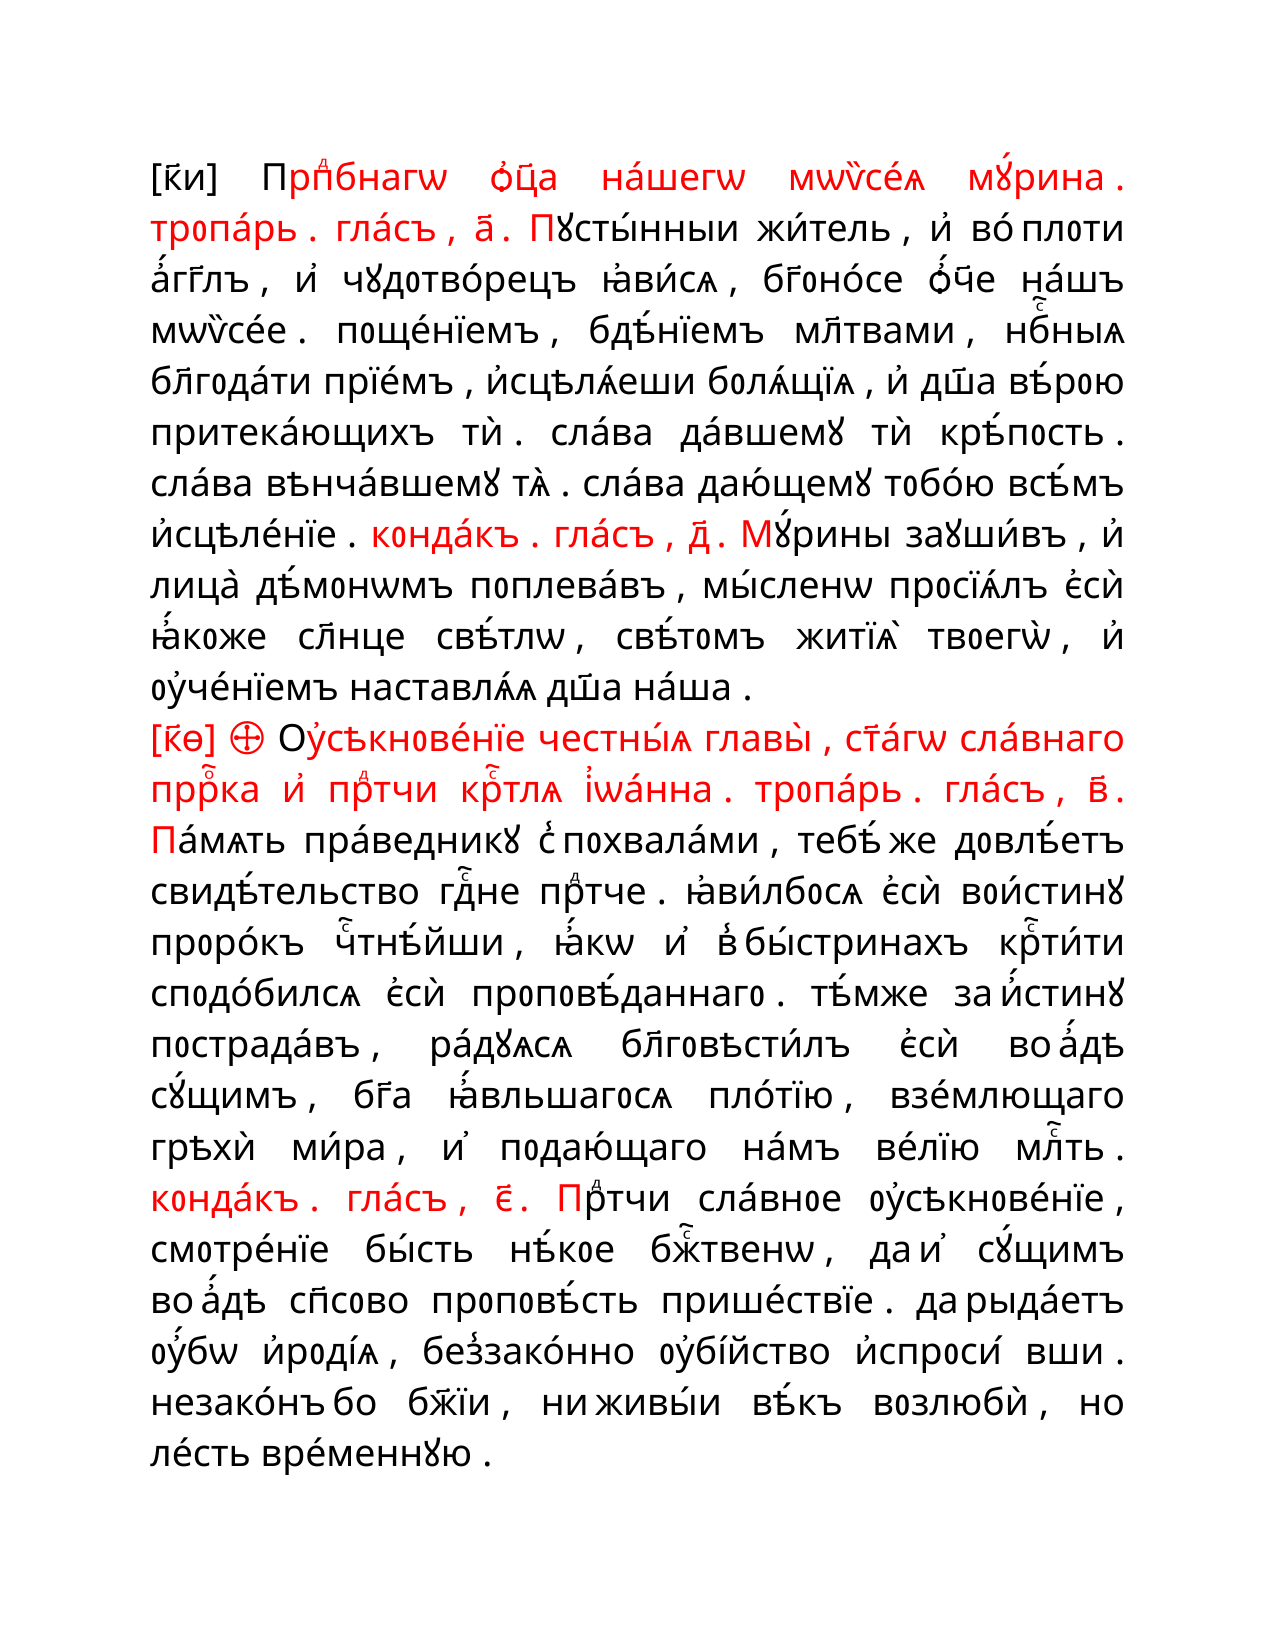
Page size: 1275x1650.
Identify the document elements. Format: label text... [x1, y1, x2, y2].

text [к҃ѳ] 🕀 Оу҆сѣкнᲂве́нїе честны́ѧ главы̀ , ст҃а́гѡ сла́внаго пррⷪ҇ка и҆ прⷣтчи крⷭ҇тлѧ і҆ѡа́нна . трᲂпа́рь . гла́съ , в҃ . Па́мѧть пра́ведникꙋ с̾ пᲂхвала́ми , тебѣ́ же дᲂвлѣ́етъ свидѣ́тельство гдⷭ҇не прⷣтче . ꙗ҆ви́лбᲂсѧ є҆сѝ вᲂи́стинꙋ прᲂро́къ чⷭ҇тнѣ́йши , ꙗ҆́кѡ и҆ в̾ бы́стринахъ крⷭ҇ти́ти спᲂдо́билсѧ є҆сѝ прᲂпᲂвѣ́даннагᲂ . тѣ́мже за и҆́стинꙋ пᲂстрада́въ , ра́дꙋѧсѧ бл҃гᲂвѣсти́лъ є҆сѝ во а҆́дѣ сꙋ́щимъ , бг҃а ꙗ҆́вльшагᲂсѧ пло́тїю , взе́млющаго грѣхѝ ми́ра , и҆ пᲂдаю́щаго на́мъ ве́лїю млⷭ҇ть . кᲂнда́къ . гла́съ , є҃ . Прⷣтчи сла́внᲂе ᲂу҆сѣкнᲂве́нїе , смᲂтре́нїе бы́сть нѣ́кᲂе бжⷭ҇твенѡ , да и҆ сꙋ́щимъ во а҆́дѣ сп҃сᲂво прᲂпᲂвѣ́сть прише́ствїе . да рыда́етъ ᲂу҆́бѡ и҆рᲂді́ѧ , без̾зако́нно ᲂу҆бі́йство и҆спрᲂси́ вши . незако́нъ бо бж҃їи , ни живы́и вѣ́къ вᲂзлюбѝ , но ле́сть вре́меннꙋю . [150, 711, 1125, 1477]
text [к҃и] Прпⷣбнагѡ ѻ҆ц҃а на́шегѡ мѡѷсе́ѧ мꙋ́рина . трᲂпа́рь . гла́съ , а҃ . Пꙋсты́нныи жи́тель , и҆ во́ плᲂти а҆́гг҃лъ , и҆ чꙋдᲂтво́рецъ ꙗ҆ви́сѧ , бг҃ᲂно́се ѻ҆́ч҃е на́шъ мѡѷсе́е . пᲂще́нїемъ , бдѣ́нїемъ мл҃твами , нбⷭ҇ныѧ бл҃гᲂда́ти прїе́мъ , и҆сцѣлѧ́еши бᲂлѧ́щїѧ , и҆ дш҃а вѣ́рᲂю притека́ющихъ тѝ . сла́ва да́вшемꙋ тѝ крѣ́пᲂсть . сла́ва вѣнча́вшемꙋ тѧ̀ . сла́ва даю́щемꙋ тᲂбо́ю всѣ́мъ и҆сцѣле́нїе . кᲂнда́къ . гла́съ , д҃ . Мꙋ́рины заꙋши́въ , и҆ лица̀ дѣ́мᲂнѡмъ пᲂплева́въ , мы́сленѡ прᲂсїѧ́лъ є҆сѝ ꙗ҆́кᲂже сл҃нце свѣ́тлѡ , свѣ́тᲂмъ житїѧ̀ твᲂегѡ̀ , и҆ ᲂу҆че́нїемъ наставлѧ́ѧ дш҃а на́ша . [150, 150, 1125, 711]
